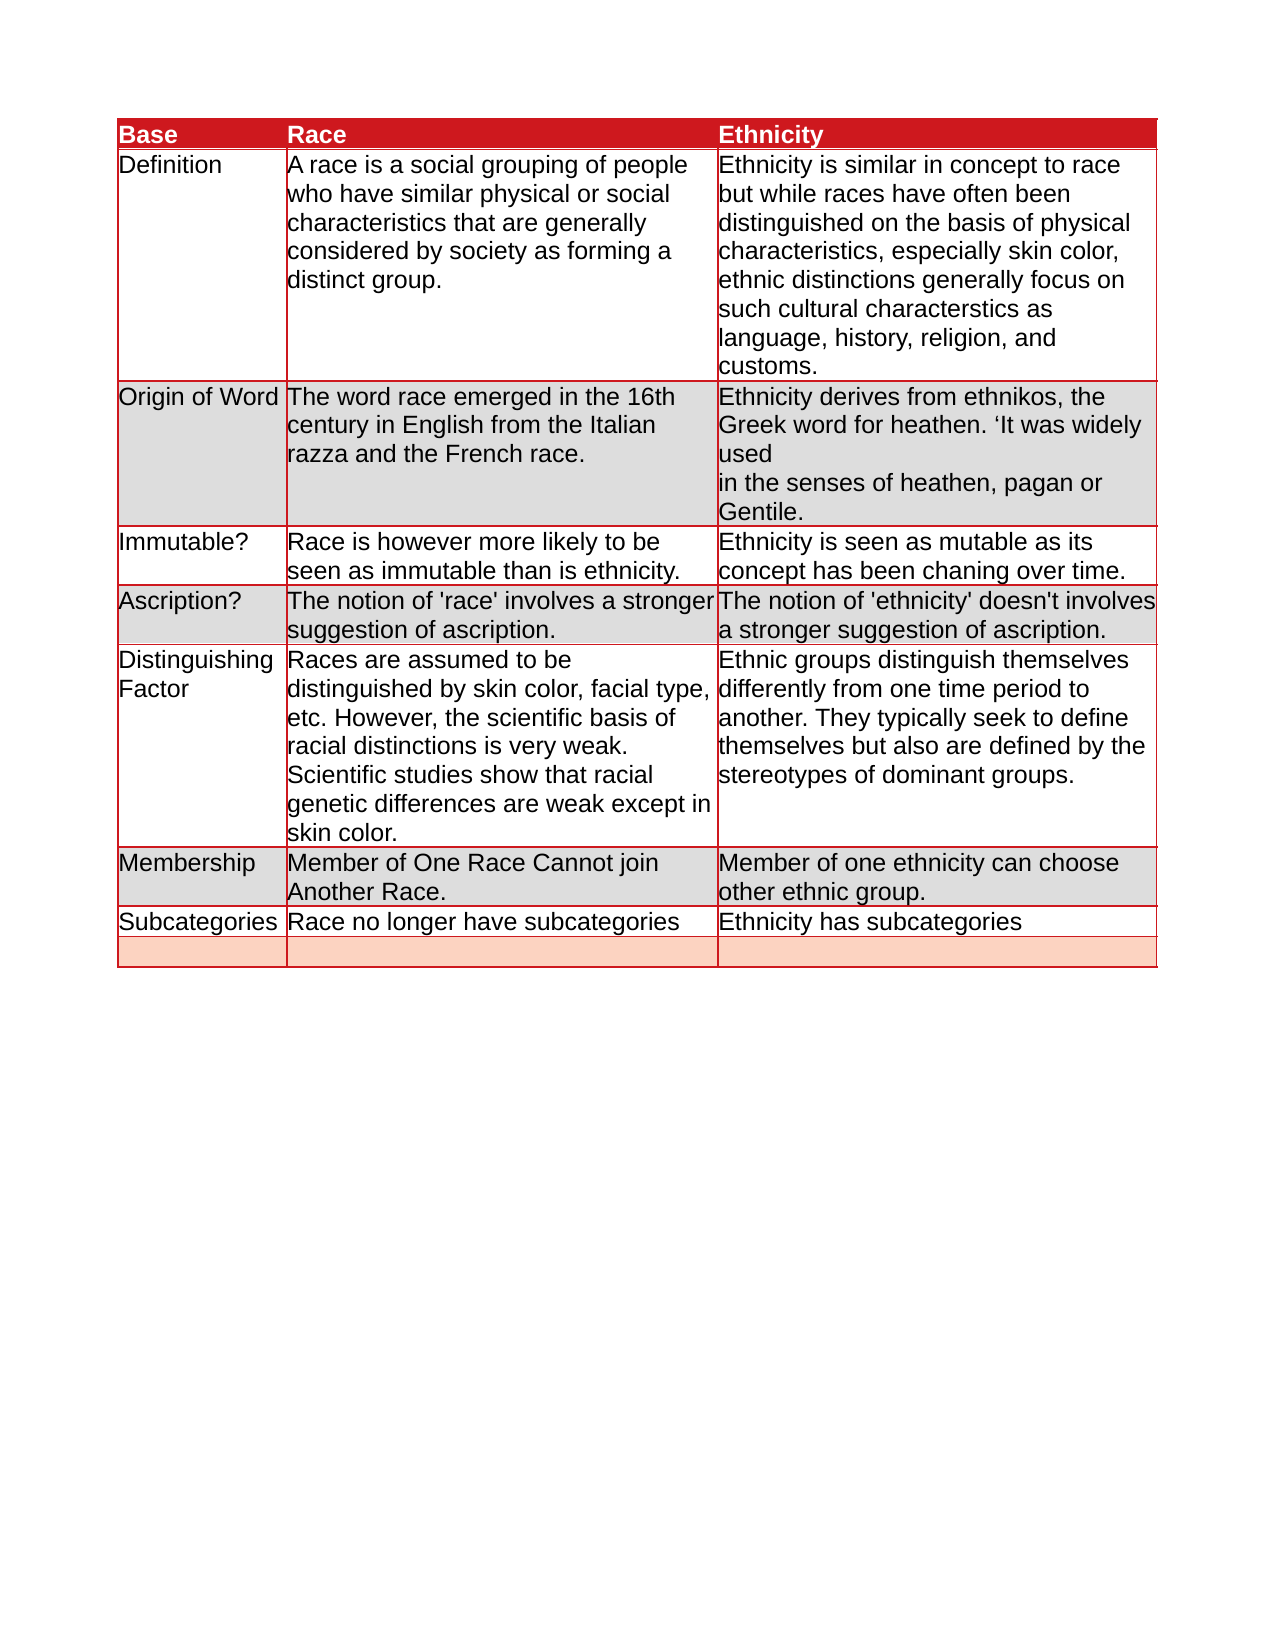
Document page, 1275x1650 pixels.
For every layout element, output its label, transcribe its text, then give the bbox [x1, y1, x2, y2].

table_cell Ethnicity is similar in concept to race but while races have often been distinguished on the basis of physical characteristics, especially skin color, ethnic distinctions generally focus on such cultural characterstics as language, history, religion, and customs. [719, 150, 1156, 380]
table_cell Race is however more likely to be seen as immutable than is ethnicity. [288, 527, 717, 584]
table_cell A race is a social grouping of people who have similar physical or social characteristics that are generally considered by society as forming a distinct group. [288, 150, 717, 380]
table_header Race [288, 120, 717, 148]
table_cell The notion of 'race' involves a stronger suggestion of ascription. [288, 586, 717, 643]
table_cell Ethnicity is seen as mutable as its concept has been chaning over time. [719, 527, 1156, 584]
table_header Ethnicity [719, 120, 1156, 148]
table_cell [288, 937, 717, 966]
table_cell Race no longer have subcategories [288, 907, 717, 936]
table_cell The notion of 'ethnicity' doesn't involves a stronger suggestion of ascription. [719, 586, 1156, 643]
table_cell Subcategories [119, 907, 286, 936]
table_cell Races are assumed to be distinguished by skin color, facial type, etc. However, the scientific basis of racial distinctions is very weak. Scientific studies show that racial genetic differences are weak except in skin color. [288, 645, 717, 846]
table_cell Member of one ethnicity can choose other ethnic group. [719, 848, 1156, 905]
table_cell [119, 937, 286, 966]
table_cell [719, 937, 1156, 966]
table_cell Member of One Race Cannot join Another Race. [288, 848, 717, 905]
table_header Base [119, 120, 286, 148]
table_cell Ethnicity has subcategories [719, 907, 1156, 936]
table_cell Distinguishing Factor [119, 645, 286, 846]
table_cell Definition [119, 150, 286, 380]
table_cell Ethnicity derives from ethnikos, the Greek word for heathen. ‘It was widely used in the senses of heathen, pagan or Gentile. [719, 382, 1156, 525]
table_cell Immutable? [119, 527, 286, 584]
table_cell Membership [119, 848, 286, 905]
table_cell Ethnic groups distinguish themselves differently from one time period to another. They typically seek to define themselves but also are defined by the stereotypes of dominant groups. [719, 645, 1156, 846]
table_cell The word race emerged in the 16th century in English from the Italian razza and the French race. [288, 382, 717, 525]
table_cell Origin of Word [119, 382, 286, 525]
table_cell Ascription? [119, 586, 286, 643]
